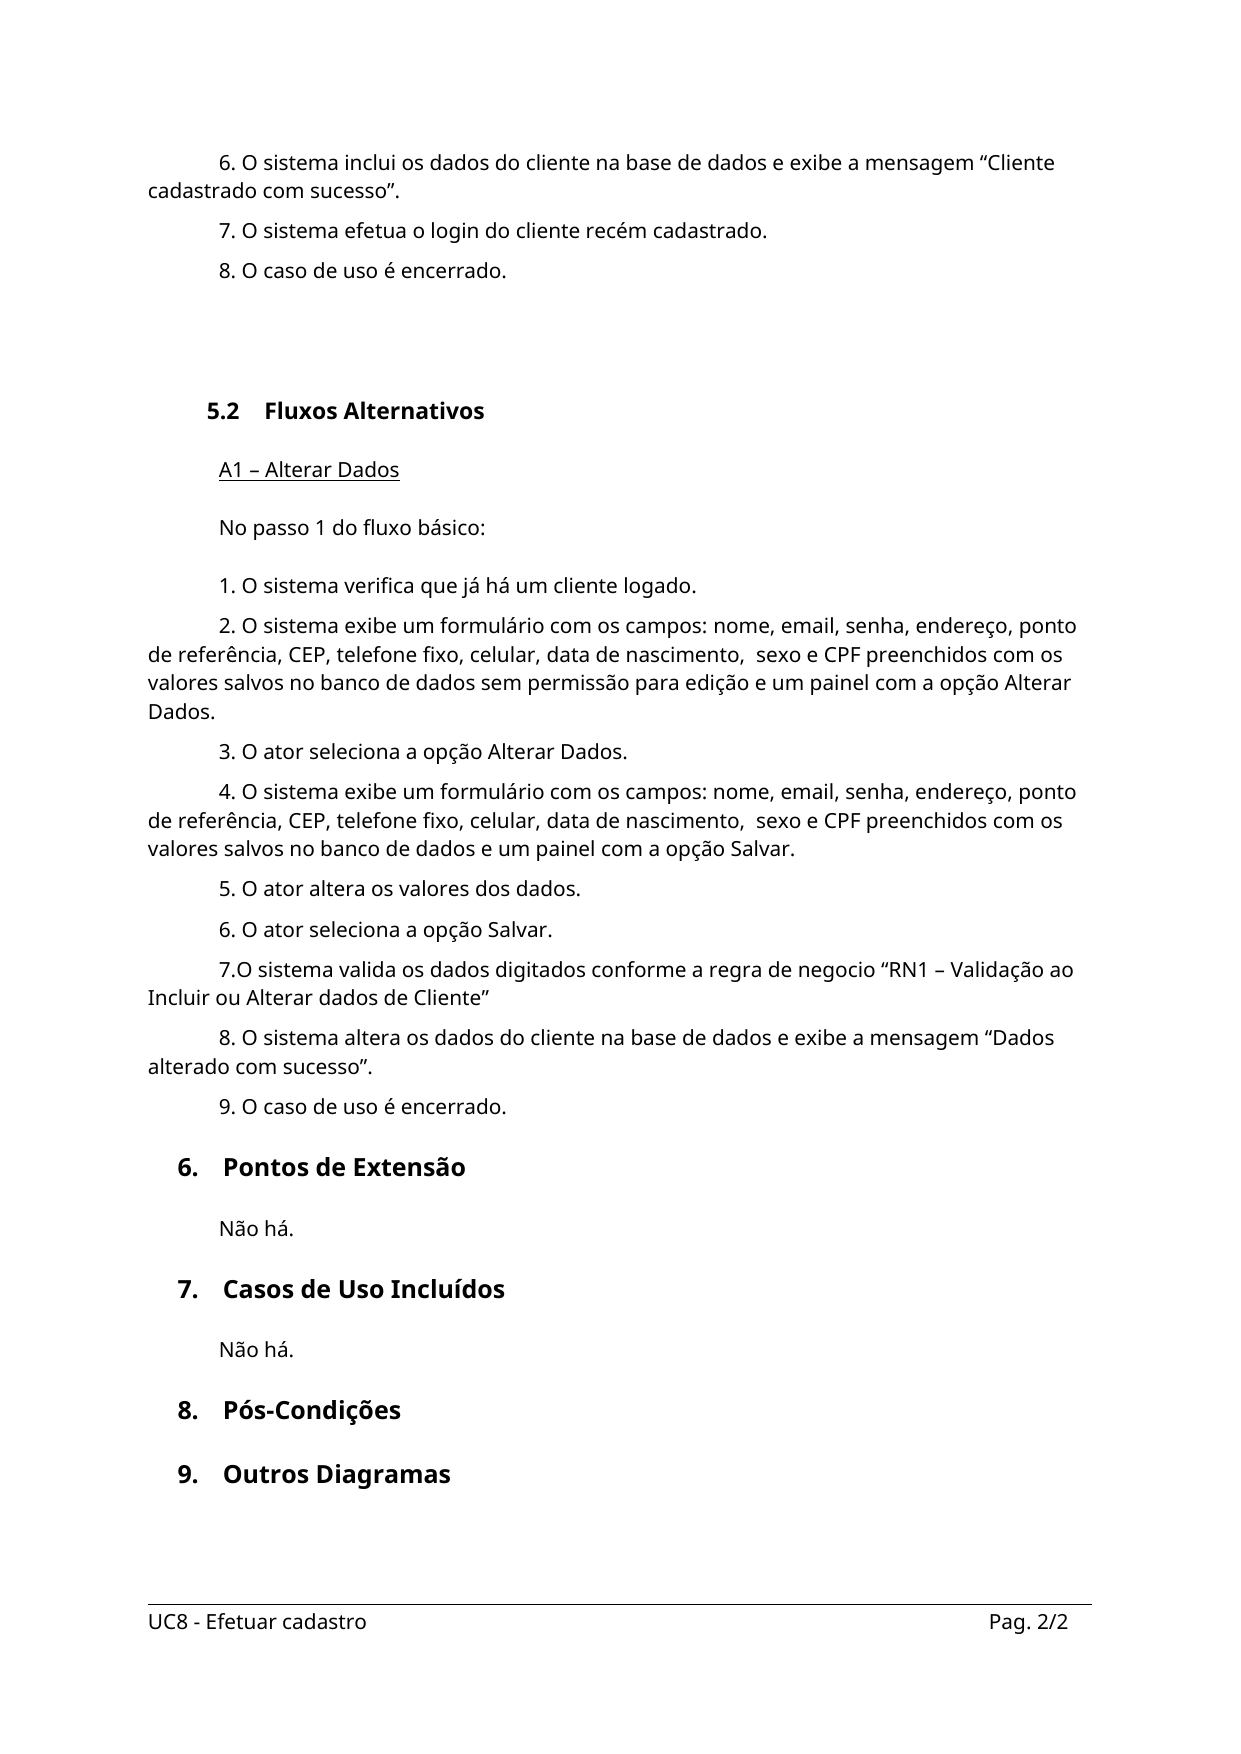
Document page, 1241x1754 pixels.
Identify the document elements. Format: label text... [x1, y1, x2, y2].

text 1. O sistema verifica que já há um cliente logado. [148, 571, 1092, 600]
text 5. O ator altera os valores dos dados. [148, 874, 1092, 903]
text Não há. [148, 1335, 1092, 1363]
text 7. O sistema efetua o login do cliente recém cadastrado. [148, 216, 1092, 245]
text No passo 1 do fluxo básico: [148, 513, 1092, 542]
text 2. O sistema exibe um formulário com os campos: nome, email, senha, endereço, ponto de referência, CEP, telefone fixo, celular, data de nascimento, sexo e CPF preenchidos com os valores salvos no banco de dados sem permissão para edição e um painel com a opção Alterar Dados. [148, 612, 1092, 725]
subtitle Outros Diagramas [148, 1457, 1092, 1491]
subtitle Pós-Condições [148, 1393, 1092, 1427]
text 9. O caso de uso é encerrado. [148, 1092, 1092, 1121]
text A1 – Alterar Dados [148, 456, 1092, 484]
text 6. O ator seleciona a opção Salvar. [148, 915, 1092, 943]
text 3. O ator seleciona a opção Alterar Dados. [148, 737, 1092, 766]
text 8. O sistema altera os dados do cliente na base de dados e exibe a mensagem “Dados alterado com sucesso”. [148, 1023, 1092, 1080]
text 6. O sistema inclui os dados do cliente na base de dados e exibe a mensagem “Cliente cadastrado com sucesso”. [148, 148, 1092, 204]
subtitle Pontos de Extensão [148, 1150, 1092, 1184]
text 8. O caso de uso é encerrado. [148, 257, 1092, 285]
text Não há. [148, 1214, 1092, 1242]
text 4. O sistema exibe um formulário com os campos: nome, email, senha, endereço, ponto de referência, CEP, telefone fixo, celular, data de nascimento, sexo e CPF preenchidos com os valores salvos no banco de dados e um painel com a opção Salvar. [148, 777, 1092, 863]
text 7.O sistema valida os dados digitados conforme a regra de negocio “RN1 – Validação ao Incluir ou Alterar dados de Cliente” [148, 955, 1092, 1012]
subtitle Fluxos Alternativos [177, 395, 1092, 426]
subtitle Casos de Uso Incluídos [148, 1272, 1092, 1306]
